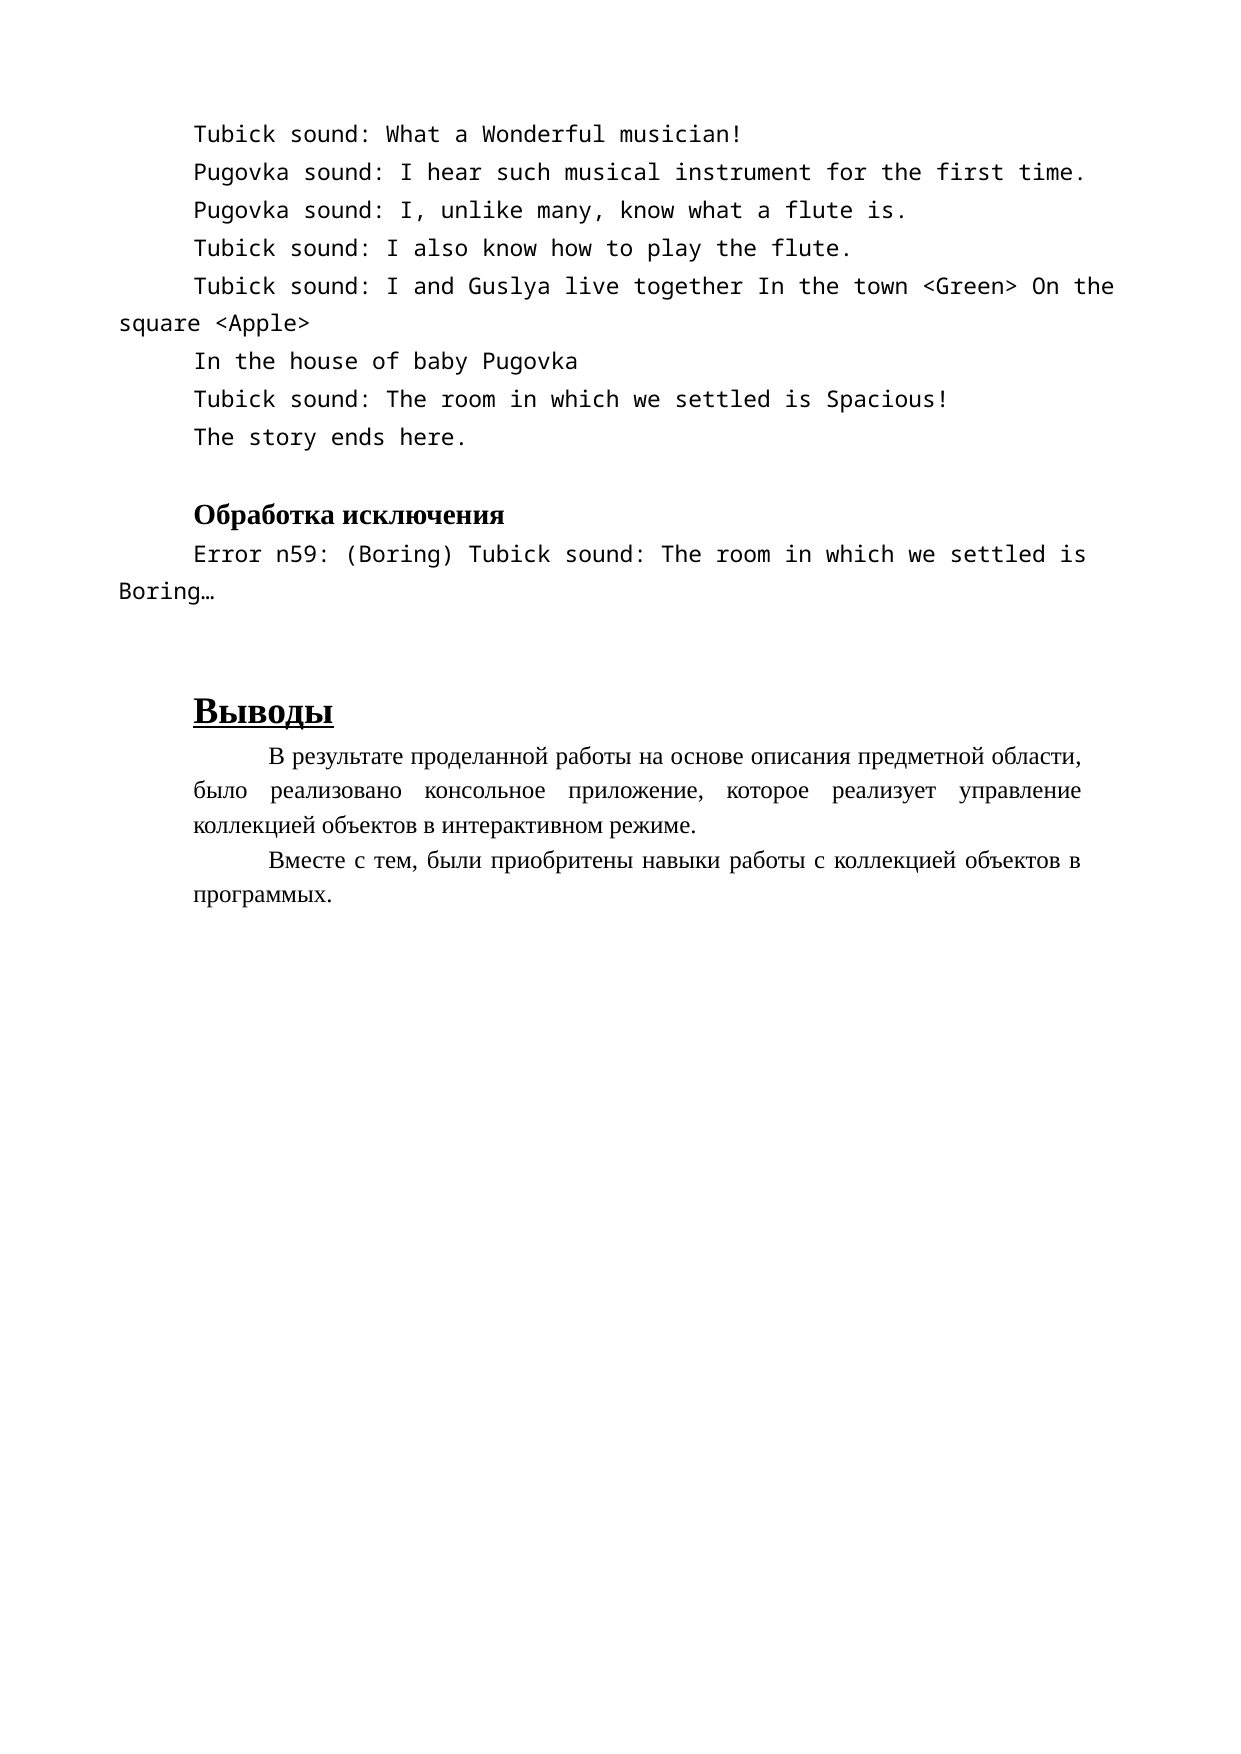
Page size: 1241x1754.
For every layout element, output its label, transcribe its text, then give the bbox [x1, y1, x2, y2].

text Pugovka sound: I, unlike many, know what a flute is. [118, 194, 1122, 225]
text Tubick sound: I also know how to play the flute. [118, 232, 1122, 263]
text The story ends here. [118, 421, 1122, 452]
text Tubick sound: I and Guslya live together In the town <Green> On the square <Apple> [118, 270, 1122, 338]
text В результате проделанной работы на основе описания предметной области, было реализовано консольное приложение, которое реализует управление коллекцией объектов в интерактивном режиме. [193, 741, 1082, 838]
text Вместе с тем, были приобритены навыки работы с коллекцией объектов в программых. [193, 845, 1082, 908]
text Pugovka sound: I hear such musical instrument for the first time. [118, 156, 1122, 187]
text Выводы [118, 689, 1122, 732]
text Tubick sound: The room in which we settled is Spacious! [118, 383, 1122, 414]
text Error n59: (Boring) Tubick sound: The room in which we settled is Boring… [118, 537, 1122, 606]
text In the house of baby Pugovka [118, 345, 1122, 376]
text Обработка исключения [118, 497, 1122, 530]
text Tubick sound: What a Wonderful musician! [118, 118, 1122, 149]
